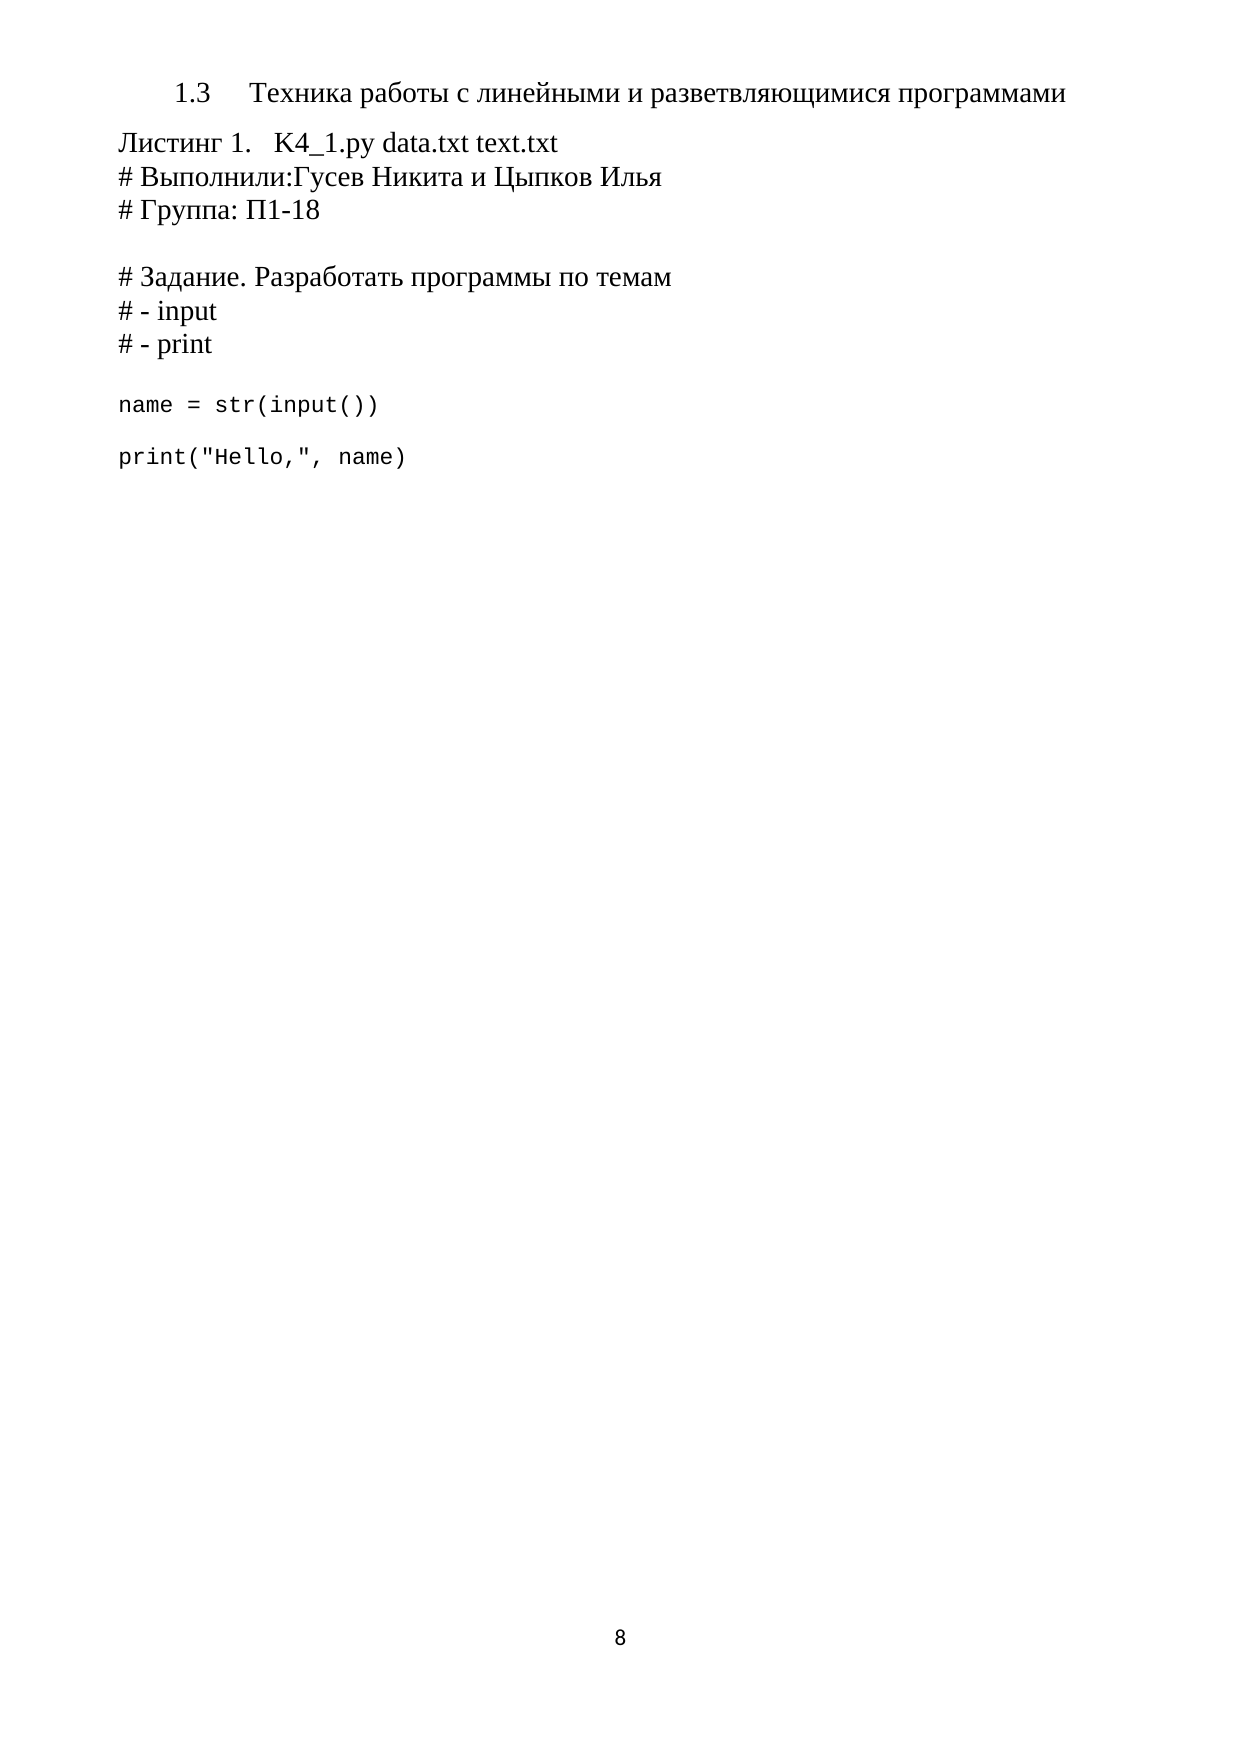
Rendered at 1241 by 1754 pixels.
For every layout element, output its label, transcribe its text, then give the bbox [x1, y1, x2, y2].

text # Группа: П1-18 [118, 192, 1122, 226]
text # - input [118, 293, 1122, 327]
text # Выполнили:Гусев Никита и Цыпков Илья [118, 159, 1122, 192]
list Техника работы с линейными и разветвляющимися программами [118, 75, 1122, 108]
text # - print [118, 327, 1122, 360]
text name = str(input()) [118, 393, 1122, 419]
text Листинг 1. K4_1.py data.txt text.txt [118, 125, 1122, 159]
text # Задание. Разработать программы по темам [118, 259, 1122, 293]
text print("Hello,", name) [118, 445, 1122, 471]
